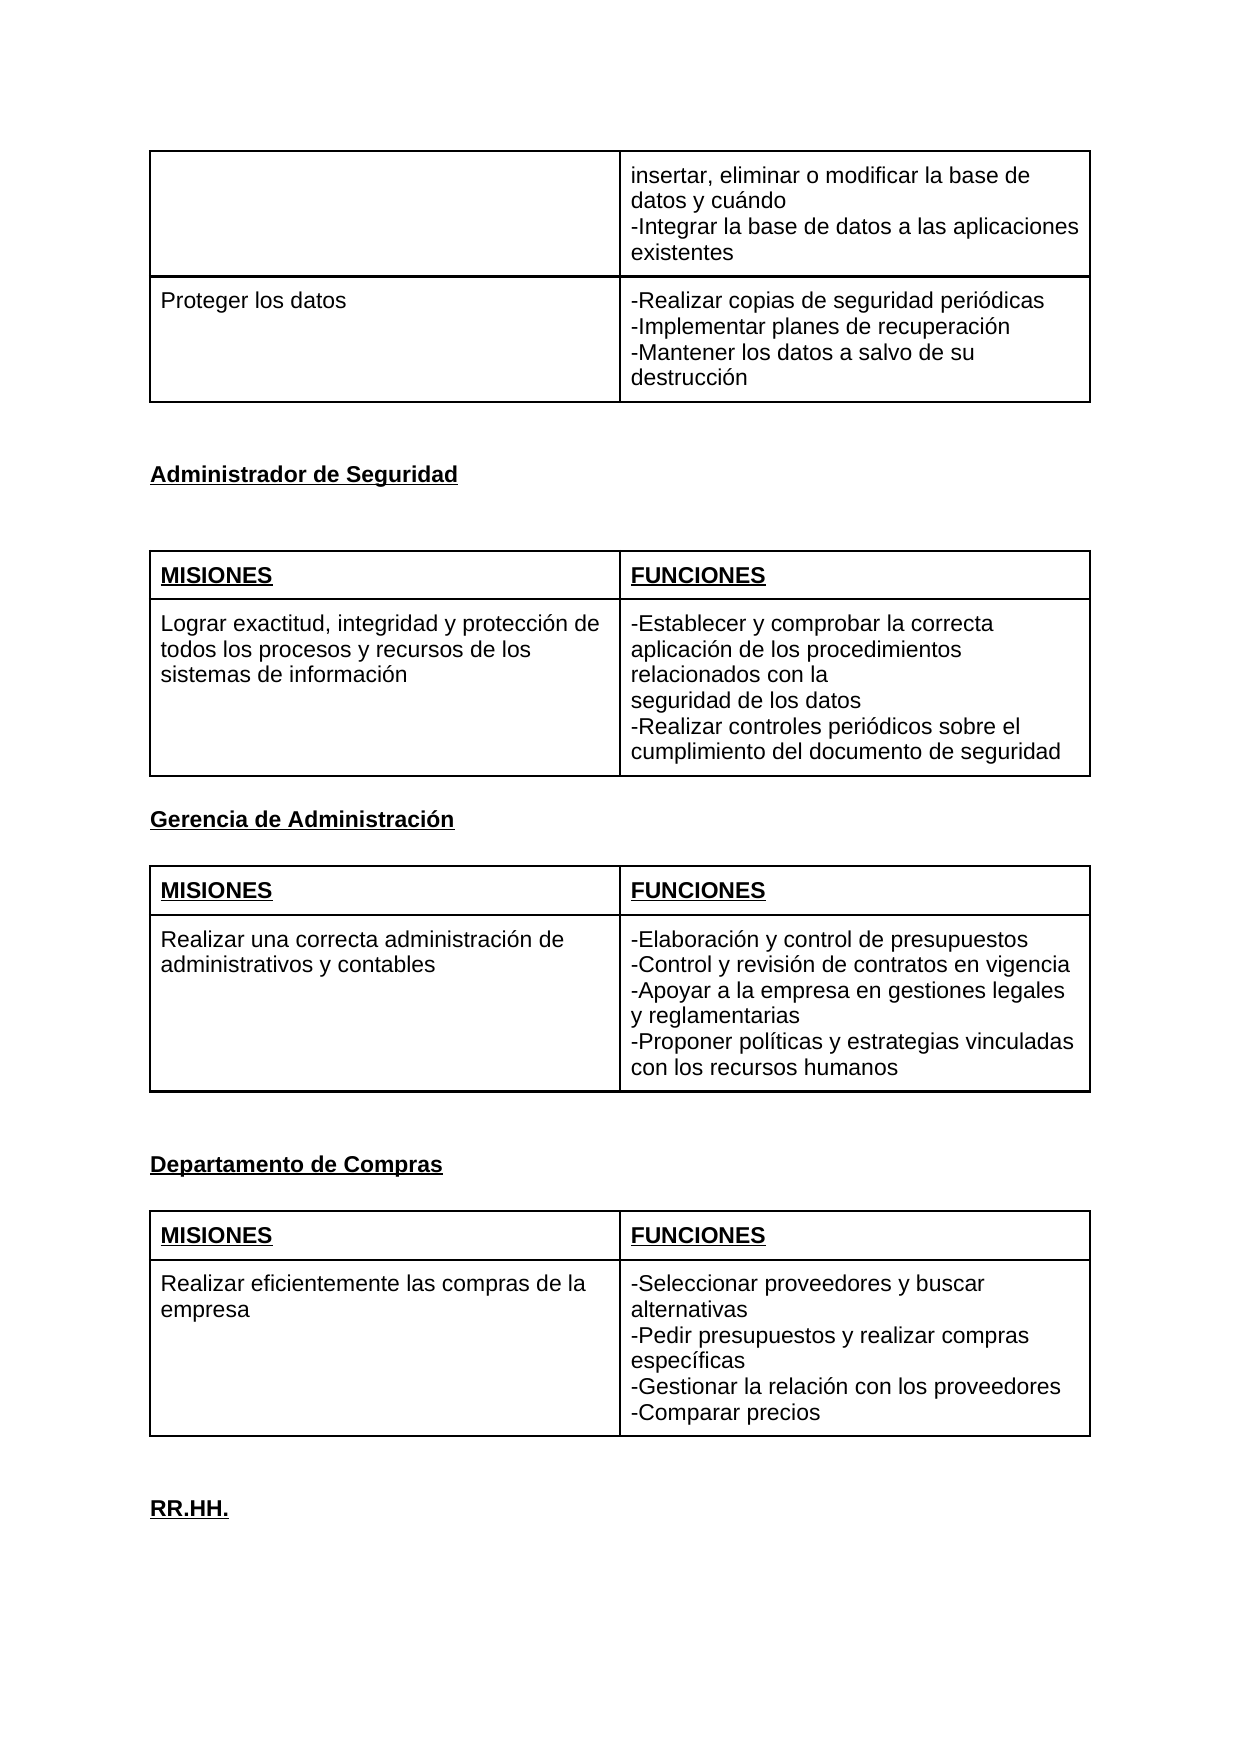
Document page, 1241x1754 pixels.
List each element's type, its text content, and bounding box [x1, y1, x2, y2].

table_header FUNCIONES [621, 1212, 1089, 1258]
table_header MISIONES [151, 1212, 619, 1258]
table_cell Proteger los datos [151, 278, 619, 401]
table_header FUNCIONES [621, 552, 1089, 598]
table_cell -Realizar copias de seguridad periódicas -Implementar planes de recuperación -Mantener los datos a salvo de su destrucción [621, 278, 1089, 401]
text Departamento de Compras [150, 1151, 1091, 1177]
table_cell -Elaboración y control de presupuestos -Control y revisión de contratos en vigencia -Apoyar a la empresa en gestiones legales y reglamentarias -Proponer políticas y estrategias vinculadas con los recursos humanos [621, 916, 1089, 1090]
text RR.HH. [150, 1496, 1091, 1522]
table_header FUNCIONES [621, 867, 1089, 914]
table_cell Realizar eficientemente las compras de la empresa [151, 1261, 619, 1435]
table_cell [151, 152, 619, 275]
table_header MISIONES [151, 552, 619, 598]
text Administrador de Seguridad [150, 462, 1091, 487]
table_cell Realizar una correcta administración de administrativos y contables [151, 916, 619, 1090]
table_cell Lograr exactitud, integridad y protección de todos los procesos y recursos de los sistemas de información [151, 600, 619, 775]
table_cell -Seleccionar proveedores y buscar alternativas -Pedir presupuestos y realizar compras específicas -Gestionar la relación con los proveedores -Comparar precios [621, 1261, 1089, 1435]
table_cell -Establecer y comprobar la correcta aplicación de los procedimientos relacionados con la seguridad de los datos -Realizar controles periódicos sobre el cumplimiento del documento de seguridad [621, 600, 1089, 775]
table_header MISIONES [151, 867, 619, 914]
table_cell insertar, eliminar o modificar la base de datos y cuándo -Integrar la base de datos a las aplicaciones existentes [621, 152, 1089, 275]
text Gerencia de Administración [150, 806, 1091, 832]
